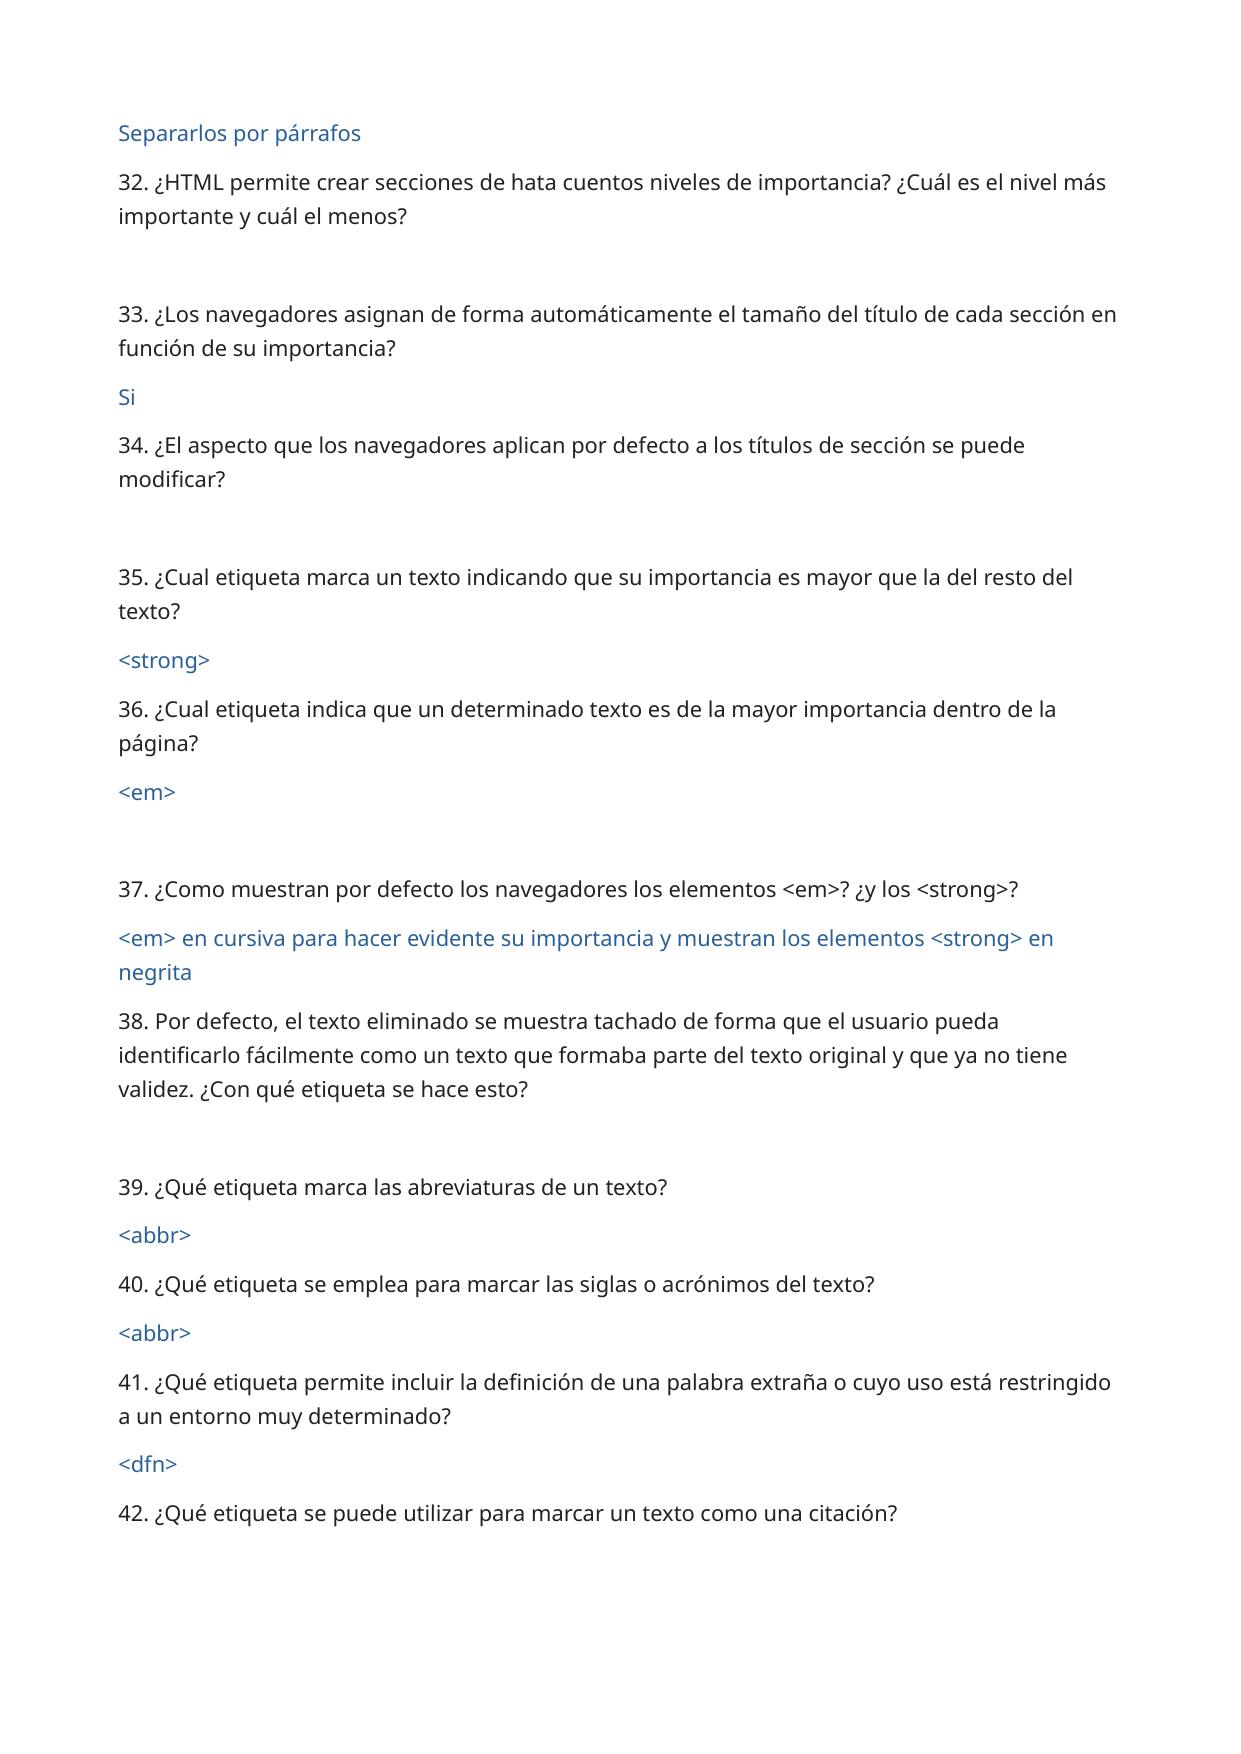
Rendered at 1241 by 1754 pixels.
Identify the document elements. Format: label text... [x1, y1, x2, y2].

text 39. ¿Qué etiqueta marca las abreviaturas de un texto? [118, 1171, 1122, 1201]
text 32. ¿HTML permite crear secciones de hata cuentos niveles de importancia? ¿Cuál es el nivel más importante y cuál el menos? [118, 167, 1122, 231]
text 36. ¿Cual etiqueta indica que un determinado texto es de la mayor importancia dentro de la página? [118, 693, 1122, 757]
text 34. ¿El aspecto que los navegadores aplican por defecto a los títulos de sección se puede modificar? [118, 430, 1122, 494]
text 37. ¿Como muestran por defecto los navegadores los elementos <em>? ¿y los <strong>? [118, 874, 1122, 904]
text <dfn> [118, 1449, 1122, 1479]
text <em> en cursiva para hacer evidente su importancia y muestran los elementos <strong> en negrita [118, 923, 1122, 987]
text Separarlos por párrafos [118, 118, 1122, 148]
text 41. ¿Qué etiqueta permite incluir la definición de una palabra extraña o cuyo uso está restringido a un entorno muy determinado? [118, 1366, 1122, 1430]
text <em> [118, 776, 1122, 806]
text 38. Por defecto, el texto eliminado se muestra tachado de forma que el usuario pueda identificarlo fácilmente como un texto que formaba parte del texto original y que ya no tiene validez. ¿Con qué etiqueta se hace esto? [118, 1006, 1122, 1104]
text 40. ¿Qué etiqueta se emplea para marcar las siglas o acrónimos del texto? [118, 1269, 1122, 1299]
text <abbr> [118, 1220, 1122, 1250]
text Si [118, 381, 1122, 411]
text 42. ¿Qué etiqueta se puede utilizar para marcar un texto como una citación? [118, 1498, 1122, 1528]
text 33. ¿Los navegadores asignan de forma automáticamente el tamaño del título de cada sección en función de su importancia? [118, 298, 1122, 362]
text 35. ¿Cual etiqueta marca un texto indicando que su importancia es mayor que la del resto del texto? [118, 562, 1122, 626]
text <strong> [118, 645, 1122, 674]
text <abbr> [118, 1318, 1122, 1347]
